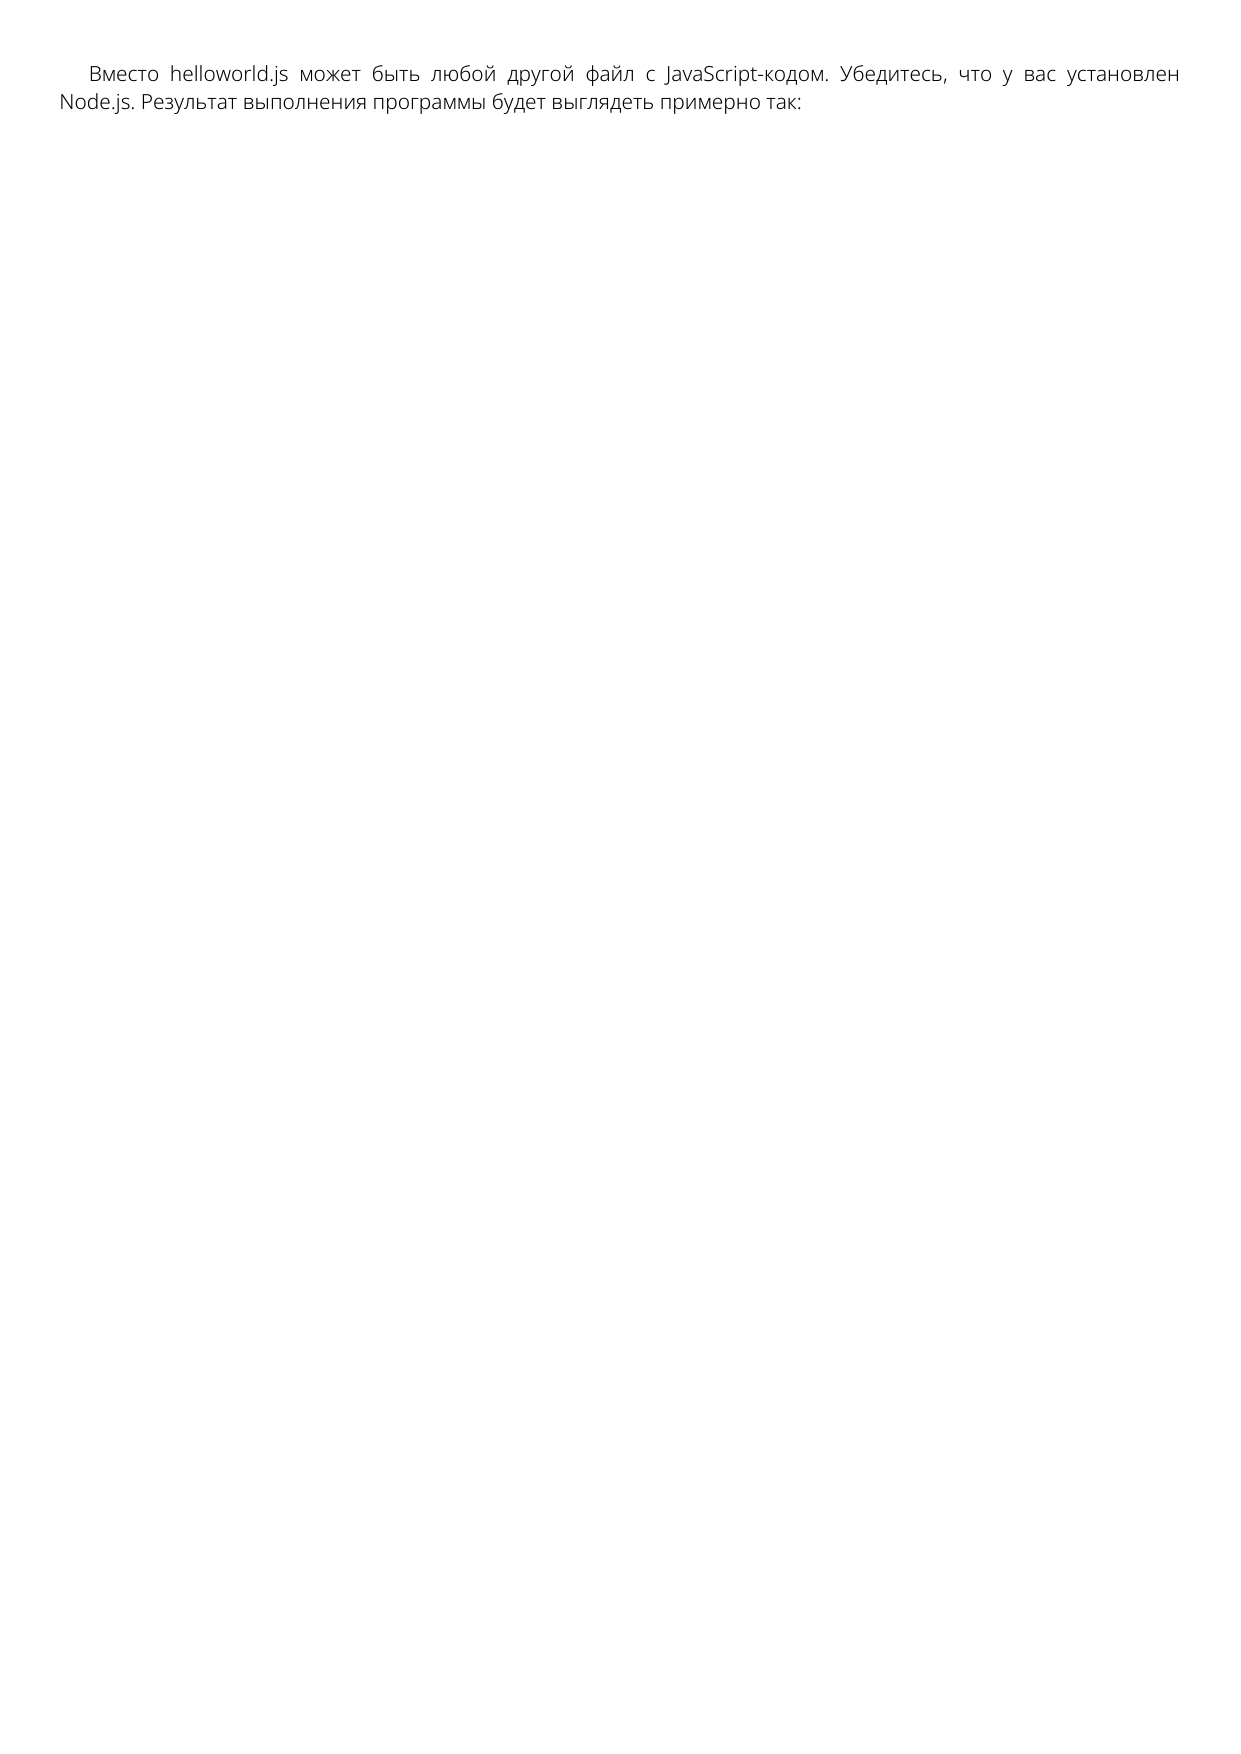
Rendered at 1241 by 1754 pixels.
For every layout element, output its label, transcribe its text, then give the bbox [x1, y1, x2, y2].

text Вместо helloworld.js может быть любой другой файл с JavaScript-кодом. Убедитесь, что у вас установлен Node.js. Результат выполнения программы будет выглядеть примерно так: [59, 59, 1181, 116]
